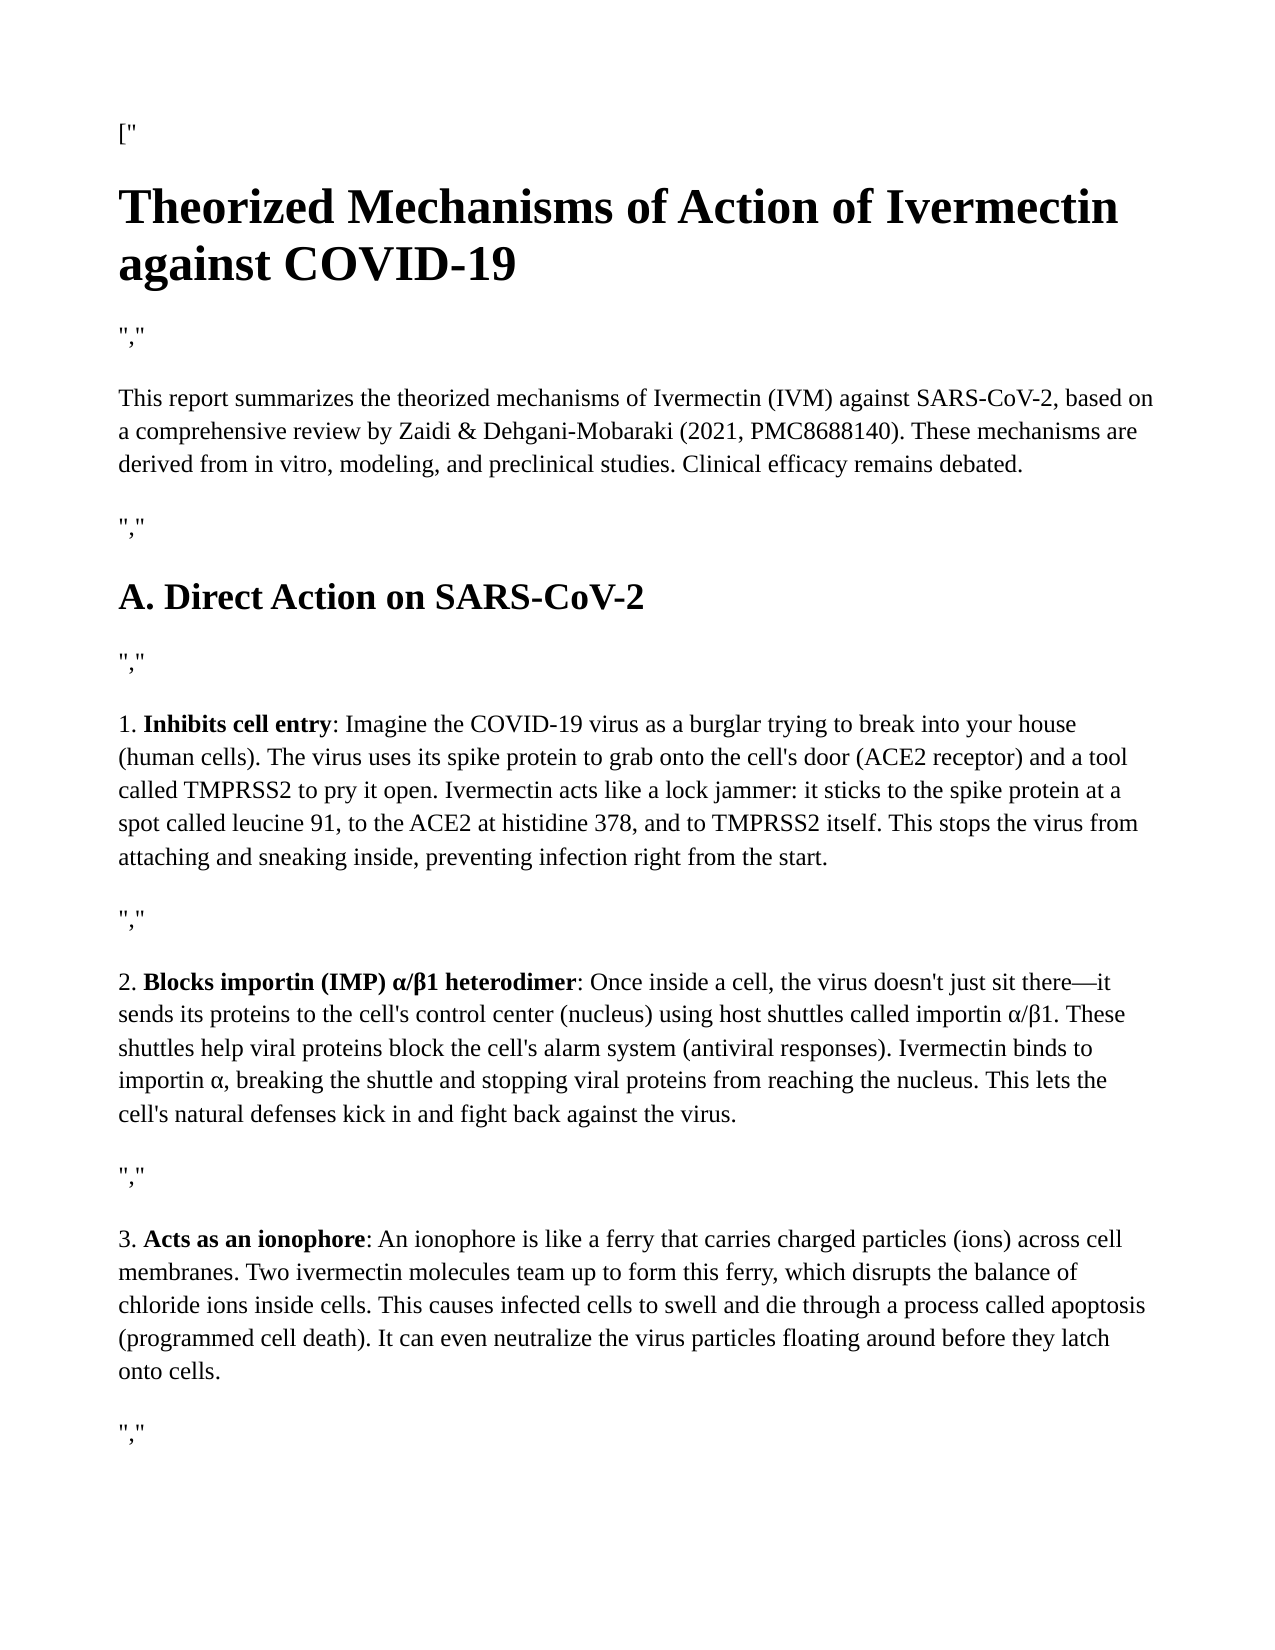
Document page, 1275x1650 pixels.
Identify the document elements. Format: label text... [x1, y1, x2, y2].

text "," [118, 321, 1157, 349]
text 1. Inhibits cell entry: Imagine the COVID-19 virus as a burglar trying to break into your house (human cells). The virus uses its spike protein to grab onto the cell's door (ACE2 receptor) and a tool called TMPRSS2 to pry it open. Ivermectin acts like a lock jammer: it sticks to the spike protein at a spot called leucine 91, to the ACE2 at histidine 378, and to TMPRSS2 itself. This stops the virus from attaching and sneaking inside, preventing infection right from the start. [118, 709, 1157, 870]
text "," [118, 647, 1157, 676]
text 3. Acts as an ionophore: An ionophore is like a ferry that carries charged particles (ions) across cell membranes. Two ivermectin molecules team up to form this ferry, which disrupts the balance of chloride ions inside cells. This causes infected cells to swell and die through a process called apoptosis (programmed cell death). It can even neutralize the virus particles floating around before they latch onto cells. [118, 1224, 1157, 1384]
text "," [118, 512, 1157, 541]
subtitle A. Direct Action on SARS-CoV-2 [118, 574, 1157, 617]
text [" [118, 118, 1157, 147]
text This report summarizes the theorized mechanisms of Ivermectin (IVM) against SARS-CoV-2, based on a comprehensive review by Zaidi & Dehgani-Mobaraki (2021, PMC8688140). These mechanisms are derived from in vitro, modeling, and preclinical studies. Clinical efficacy remains debated. [118, 383, 1157, 478]
text "," [118, 904, 1157, 933]
text 2. Blocks importin (IMP) α/β1 heterodimer: Once inside a cell, the virus doesn't just sit there—it sends its proteins to the cell's control center (nucleus) using host shuttles called importin α/β1. These shuttles help viral proteins block the cell's alarm system (antiviral responses). Ivermectin binds to importin α, breaking the shuttle and stopping viral proteins from reaching the nucleus. This lets the cell's natural defenses kick in and fight back against the virus. [118, 967, 1157, 1127]
subtitle Theorized Mechanisms of Action of Ivermectin against COVID-19 [118, 176, 1157, 291]
text "," [118, 1161, 1157, 1190]
text "," [118, 1418, 1157, 1447]
